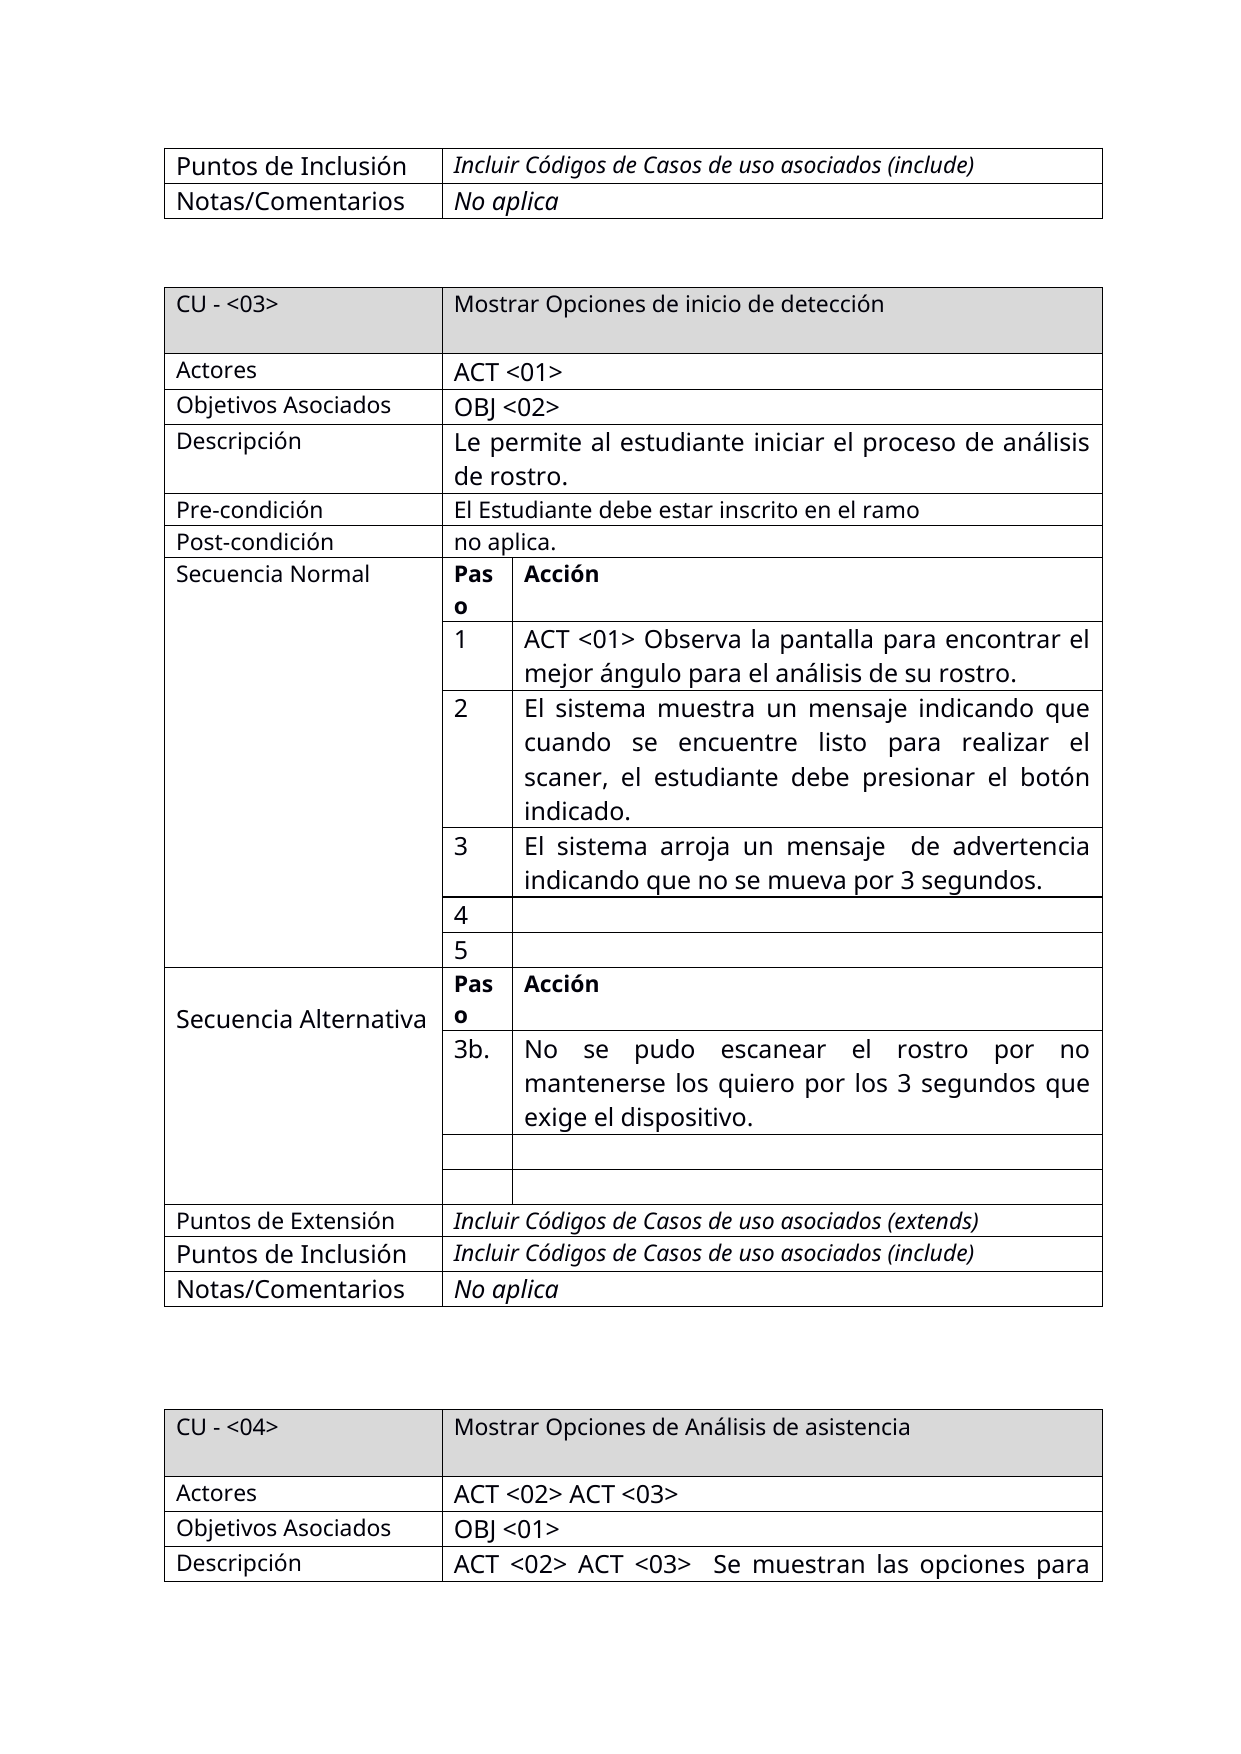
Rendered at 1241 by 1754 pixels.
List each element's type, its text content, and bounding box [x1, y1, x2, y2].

table_header Mostrar Opciones de Análisis de asistencia [443, 1410, 1102, 1476]
table_cell Objetivos Asociados [165, 390, 442, 423]
table_cell 1 [443, 622, 512, 690]
table_cell OBJ <01> [443, 1512, 1102, 1546]
table_cell Puntos de Extensión [165, 1205, 442, 1236]
table_cell ACT <02> ACT <03> [443, 1477, 1102, 1511]
table_cell El Estudiante debe estar inscrito en el ramo [443, 494, 1102, 525]
table_cell Incluir Códigos de Casos de uso asociados (extends) [443, 1205, 1102, 1236]
table_cell Actores [165, 354, 442, 388]
table_cell 3b. [443, 1031, 512, 1133]
table_cell Descripción [165, 1547, 442, 1581]
table_cell Notas/Comentarios [165, 1272, 442, 1306]
table_cell Incluir Códigos de Casos de uso asociados (include) [443, 1237, 1102, 1271]
table_cell 4 [443, 898, 512, 932]
table_cell Le permite al estudiante iniciar el proceso de análisis de rostro. [443, 425, 1102, 493]
table_cell [513, 933, 1102, 967]
table_cell Actores [165, 1477, 442, 1511]
table_cell Secuencia Alternativa [165, 968, 442, 1204]
table_cell [443, 1135, 512, 1168]
table_cell OBJ <02> [443, 390, 1102, 423]
table_cell Puntos de Inclusión [165, 149, 442, 183]
table_cell Notas/Comentarios [165, 184, 442, 218]
table_cell [513, 898, 1102, 932]
table_cell Paso [443, 558, 512, 621]
table_header CU - <04> [165, 1410, 442, 1476]
table_cell [443, 1170, 512, 1204]
table_cell No se pudo escanear el rostro por no mantenerse los quiero por los 3 segundos que exige el dispositivo. [513, 1031, 1102, 1133]
table_cell 5 [443, 933, 512, 967]
table_cell Puntos de Inclusión [165, 1237, 442, 1271]
table_cell Objetivos Asociados [165, 1512, 442, 1546]
table_cell [513, 1135, 1102, 1168]
table_cell [513, 1170, 1102, 1204]
table_cell 3 [443, 828, 512, 896]
table_cell No aplica [443, 184, 1102, 218]
table_cell El sistema muestra un mensaje indicando que cuando se encuentre listo para realizar el scaner, el estudiante debe presionar el botón indicado. [513, 691, 1102, 827]
table_cell Incluir Códigos de Casos de uso asociados (include) [443, 149, 1102, 183]
table_cell Acción [513, 558, 1102, 621]
table_cell ACT <01> [443, 354, 1102, 388]
table_cell Pre-condición [165, 494, 442, 525]
table_cell ACT <01> Observa la pantalla para encontrar el mejor ángulo para el análisis de su rostro. [513, 622, 1102, 690]
table_cell Secuencia Normal [165, 558, 442, 967]
table_cell Post-condición [165, 526, 442, 557]
table_header CU - <03> [165, 288, 442, 353]
table_header Mostrar Opciones de inicio de detección [443, 288, 1102, 353]
table_cell Paso [443, 968, 512, 1030]
table_cell Descripción [165, 425, 442, 493]
table_cell 2 [443, 691, 512, 827]
table_cell No aplica [443, 1272, 1102, 1306]
table_cell Acción [513, 968, 1102, 1030]
table_cell El sistema arroja un mensaje de advertencia indicando que no se mueva por 3 segundos. [513, 828, 1102, 896]
table_cell ACT <02> ACT <03> Se muestran las opciones para [443, 1547, 1102, 1581]
table_cell no aplica. [443, 526, 1102, 557]
